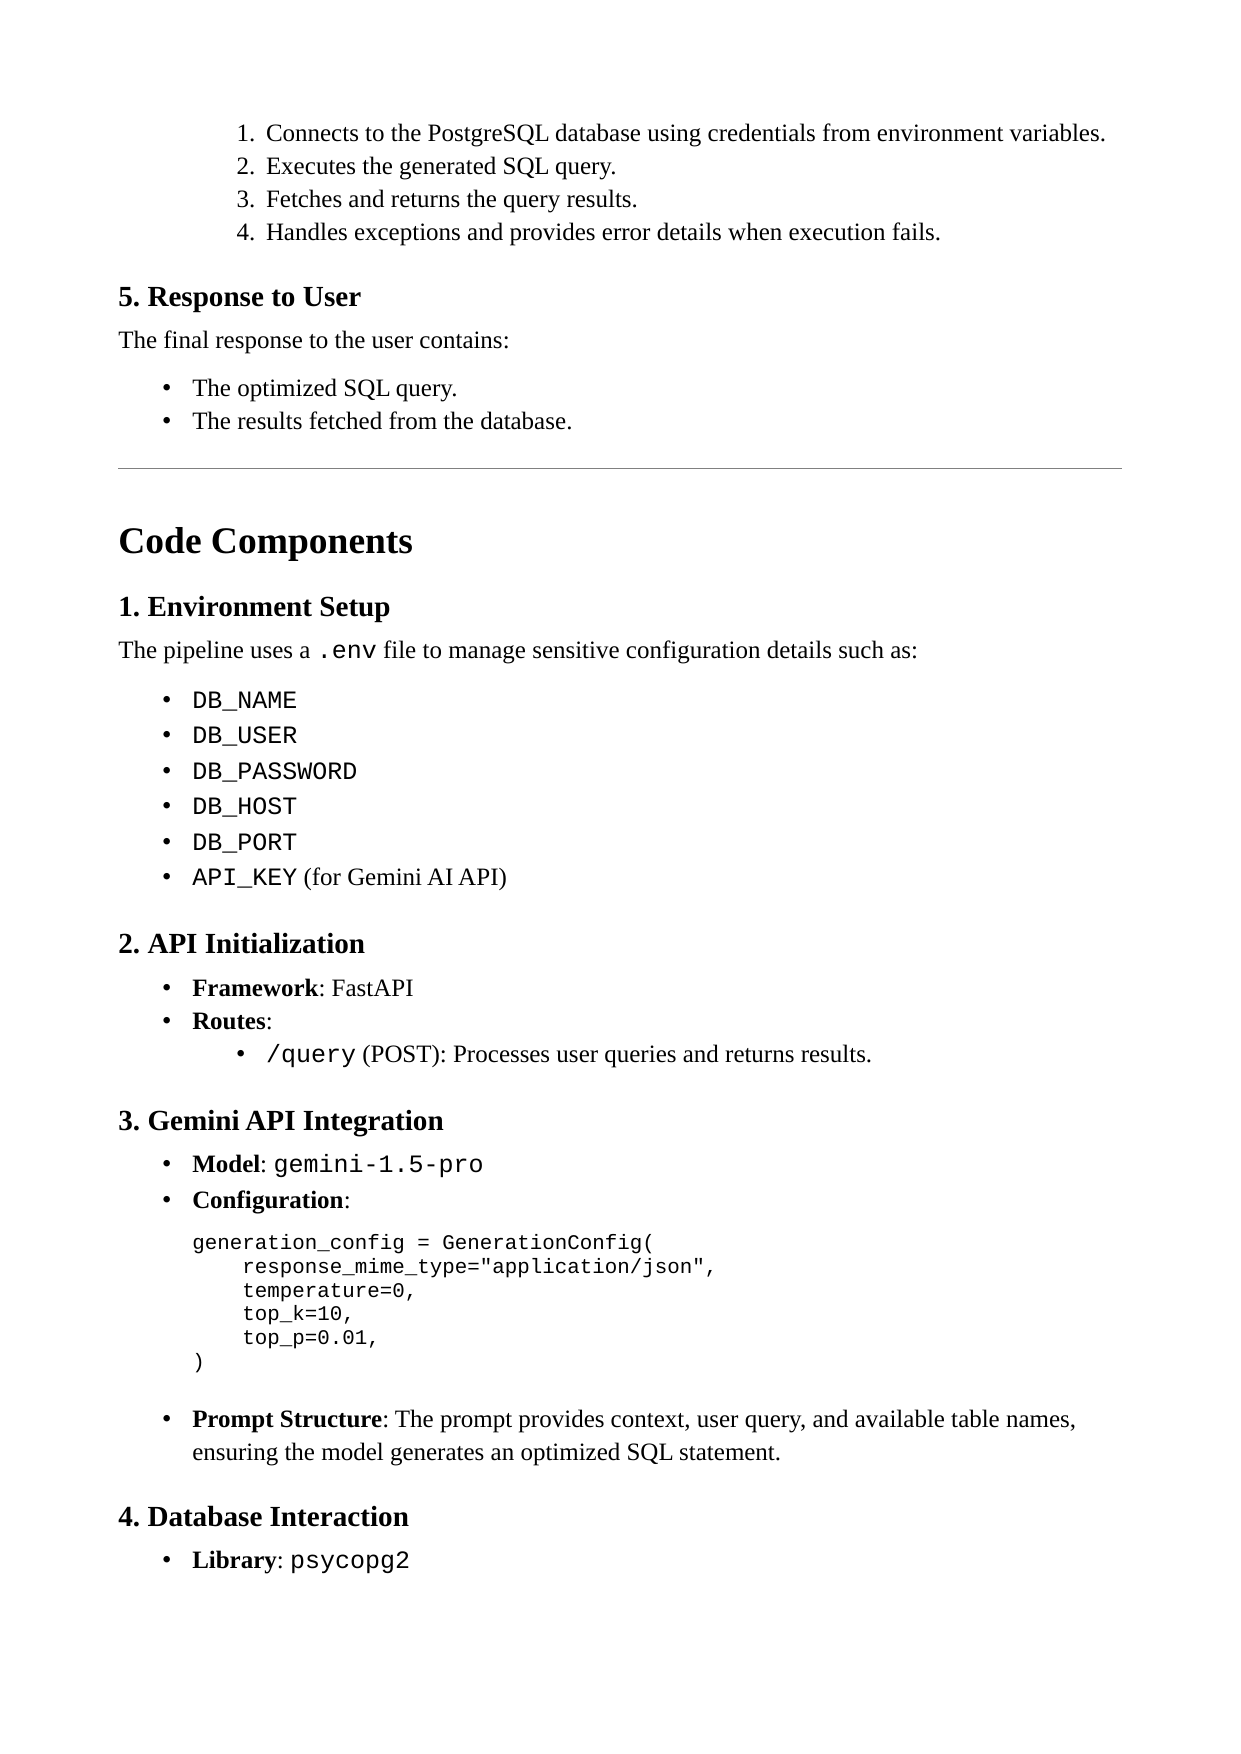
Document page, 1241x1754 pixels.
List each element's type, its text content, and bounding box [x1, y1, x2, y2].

list generation_config = GenerationConfig( [162, 1232, 1122, 1256]
list DB_USER [162, 720, 1122, 751]
list Prompt Structure: The prompt provides context, user query, and available table names, ensuring the model generates an optimized SQL statement. [162, 1404, 1122, 1466]
list Connects to the PostgreSQL database using credentials from environment variables. [236, 118, 1122, 147]
list DB_PASSWORD [162, 756, 1122, 787]
list /query (POST): Processes user queries and returns results. [236, 1039, 1122, 1069]
list DB_HOST [162, 791, 1122, 822]
list Fetches and returns the query results. [236, 184, 1122, 213]
subtitle 5. Response to User [118, 279, 1122, 313]
subtitle 2. API Initialization [118, 927, 1122, 960]
list Configuration: [162, 1185, 1122, 1213]
list ) [162, 1351, 1122, 1374]
list API_KEY (for Gemini AI API) [162, 862, 1122, 893]
list top_p=0.01, [162, 1327, 1122, 1351]
list response_mime_type="application/json", [162, 1256, 1122, 1280]
list The optimized SQL query. [162, 373, 1122, 402]
subtitle Code Components [118, 519, 1122, 562]
text The final response to the user contains: [118, 325, 1122, 354]
list Library: psycopg2 [162, 1545, 1122, 1576]
list DB_NAME [162, 685, 1122, 716]
text The pipeline uses a .env file to manage sensitive configuration details such as: [118, 635, 1122, 666]
list temperature=0, [162, 1280, 1122, 1303]
subtitle 4. Database Interaction [118, 1499, 1122, 1532]
list Executes the generated SQL query. [236, 151, 1122, 180]
list DB_PORT [162, 827, 1122, 857]
subtitle 3. Gemini API Integration [118, 1103, 1122, 1137]
list top_k=10, [162, 1303, 1122, 1327]
list Handles exceptions and provides error details when execution fails. [236, 217, 1122, 246]
list Framework: FastAPI [162, 973, 1122, 1001]
list The results fetched from the database. [162, 406, 1122, 435]
list Model: gemini-1.5-pro [162, 1149, 1122, 1180]
subtitle 1. Environment Setup [118, 589, 1122, 622]
list Routes: [162, 1006, 1122, 1034]
